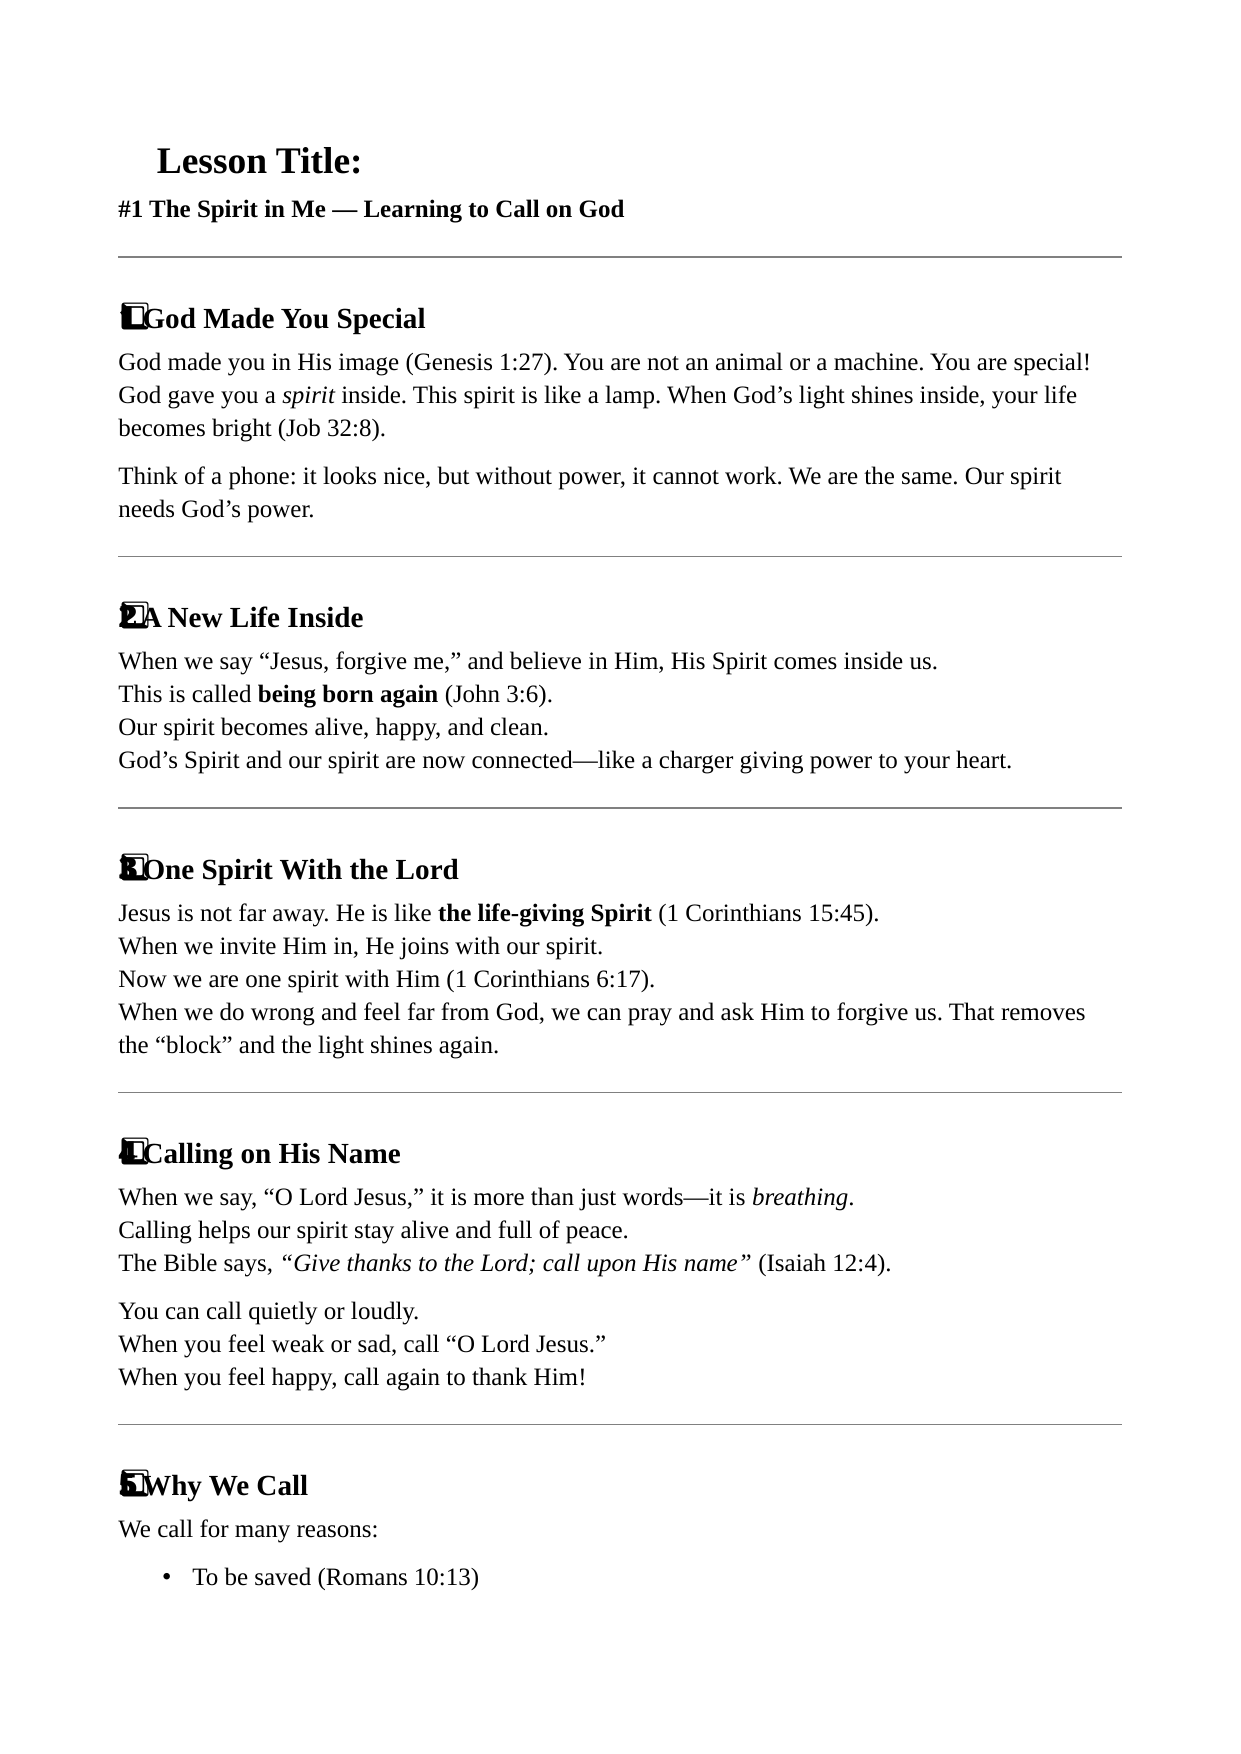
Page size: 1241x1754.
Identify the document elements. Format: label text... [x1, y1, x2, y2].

text We call for many reasons: [118, 1514, 1122, 1543]
text You can call quietly or loudly. When you feel weak or sad, call “O Lord Jesus.” When you feel happy, call again to thank Him! [118, 1296, 1122, 1391]
subtitle 4️⃣ Calling on His Name [118, 1136, 1122, 1170]
subtitle 1️⃣ God Made You Special [118, 301, 1122, 334]
text Think of a phone: it looks nice, but without power, it cannot work. We are the same. Our spirit needs God’s power. [118, 461, 1122, 522]
subtitle 2️⃣ A New Life Inside [118, 600, 1122, 634]
subtitle 3️⃣ One Spirit With the Lord [118, 852, 1122, 885]
text #1 The Spirit in Me — Learning to Call on God [118, 194, 1122, 223]
subtitle 💡 Lesson Title: [118, 139, 1122, 182]
text When we say, “O Lord Jesus,” it is more than just words—it is breathing. Calling helps our spirit stay alive and full of peace. The Bible says, “Give thanks to the Lord; call upon His name” (Isaiah 12:4). [118, 1182, 1122, 1277]
text Jesus is not far away. He is like the life-giving Spirit (1 Corinthians 15:45). When we invite Him in, He joins with our spirit. Now we are one spirit with Him (1 Corinthians 6:17). When we do wrong and feel far from God, we can pray and ask Him to forgive us. That removes the “block” and the light shines again. [118, 898, 1122, 1059]
list To be saved (Romans 10:13) [162, 1562, 1122, 1591]
text When we say “Jesus, forgive me,” and believe in Him, His Spirit comes inside us. This is called being born again (John 3:6). Our spirit becomes alive, happy, and clean. God’s Spirit and our spirit are now connected—like a charger giving power to your heart. [118, 646, 1122, 774]
text God made you in His image (Genesis 1:27). You are not an animal or a machine. You are special! God gave you a spirit inside. This spirit is like a lamp. When God’s light shines inside, your life becomes bright (Job 32:8). [118, 347, 1122, 442]
subtitle 5️⃣ Why We Call [118, 1468, 1122, 1502]
